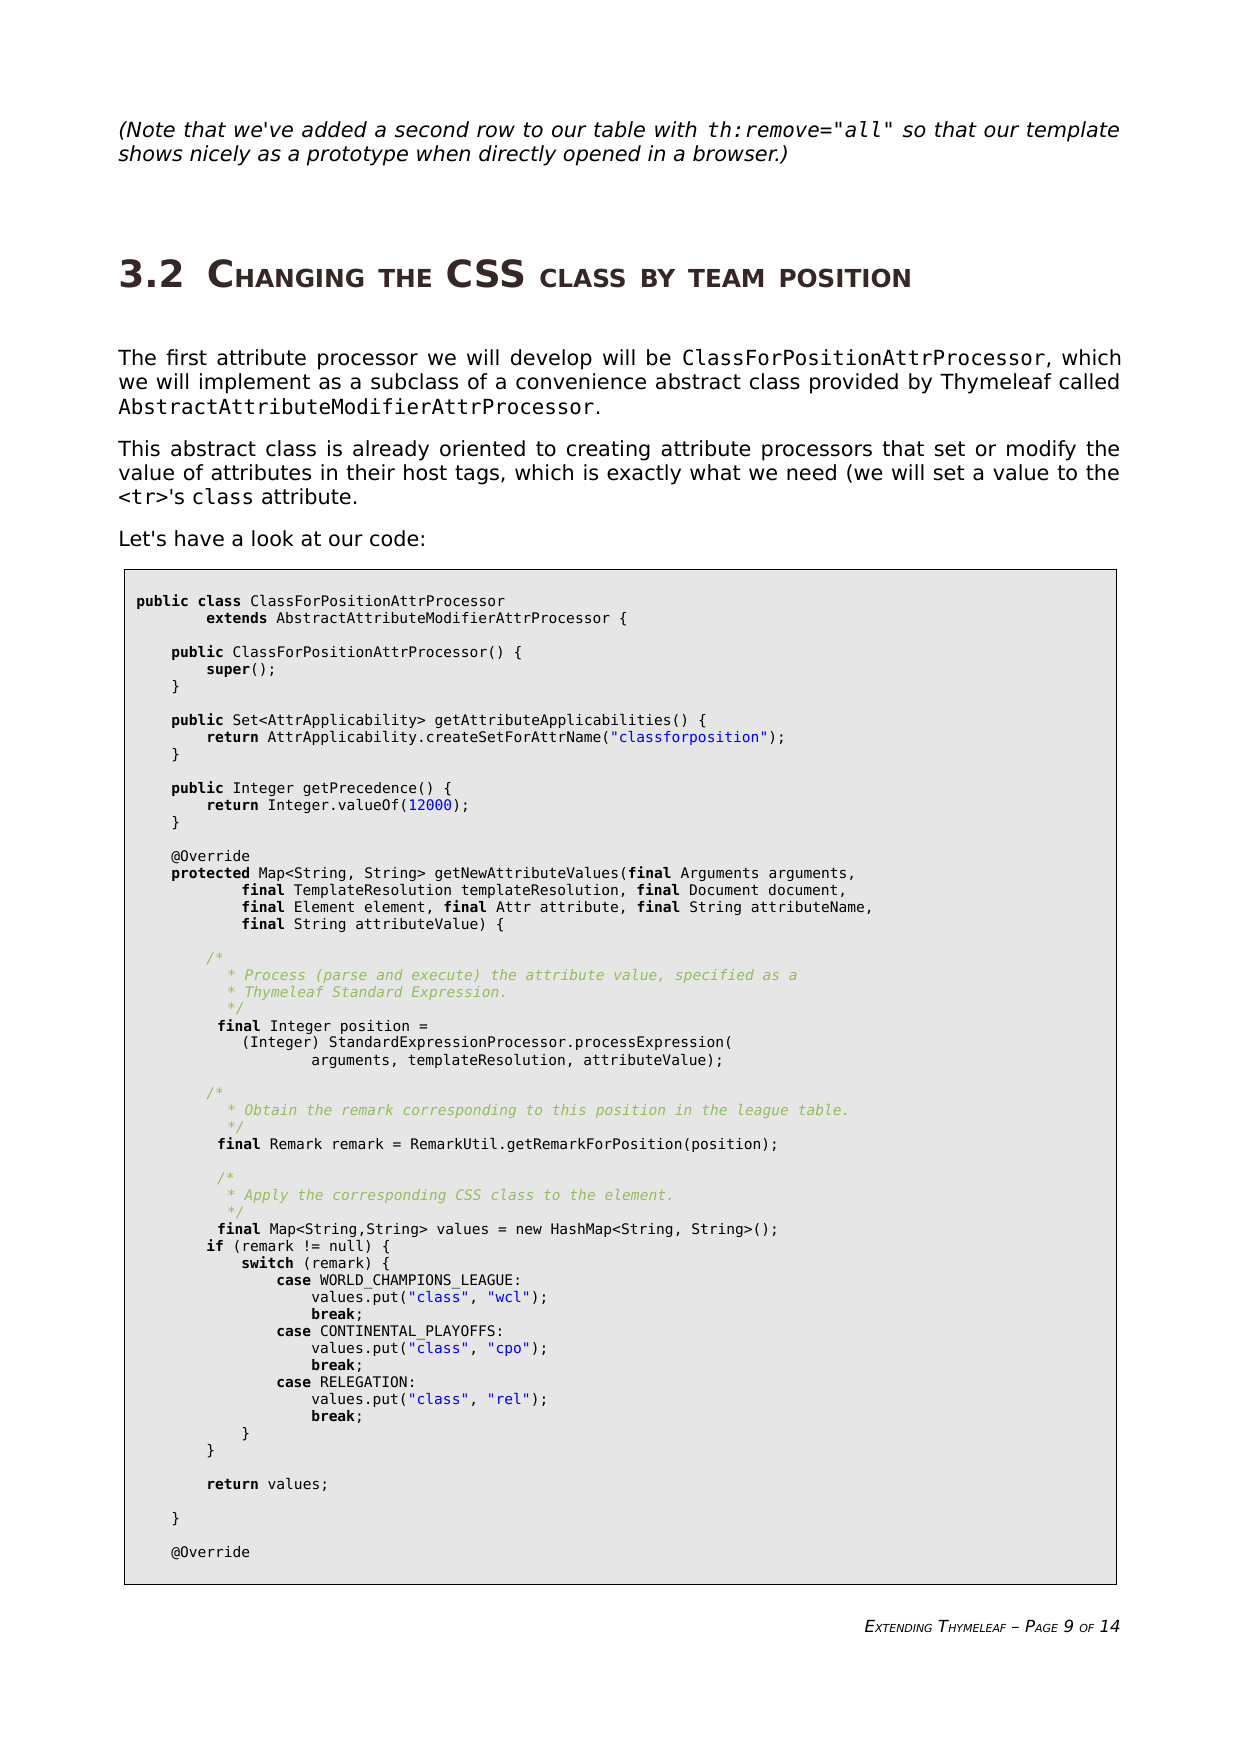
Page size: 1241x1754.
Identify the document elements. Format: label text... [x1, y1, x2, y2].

text public class ClassForPositionAttrProcessor extends AbstractAttributeModifierAttrProcessor { public ClassForPositionAttrProcessor() { super(); } public Set<AttrApplicability> getAttributeApplicabilities() { return AttrApplicability.createSetForAttrName("classforposition"); } public Integer getPrecedence() { return Integer.valueOf(12000); } @Override protected Map<String, String> getNewAttributeValues(final Arguments arguments, final TemplateResolution templateResolution, final Document document, final Element element, final Attr attribute, final String attributeName, final String attributeValue) { /* * Process (parse and execute) the attribute value, specified as a * Thymeleaf Standard Expression. */ final Integer position = (Integer) StandardExpressionProcessor.processExpression( arguments, templateResolution, attributeValue); /* * Obtain the remark corresponding to this position in the league table. */ final Remark remark = RemarkUtil.getRemarkForPosition(position); /* * Apply the corresponding CSS class to the element. */ final Map<String,String> values = new HashMap<String, String>(); if (remark != null) { switch (remark) { case WORLD_CHAMPIONS_LEAGUE: values.put("class", "wcl"); break; case CONTINENTAL_PLAYOFFS: values.put("class", "cpo"); break; case RELEGATION: values.put("class", "rel"); break; } } return values; } @Override [125, 570, 1116, 1584]
text (Note that we've added a second row to our table with th:remove="all" so that our template shows nicely as a prototype when directly opened in a browser.) [118, 118, 1122, 167]
subtitle Changing the CSS class by team position [118, 252, 1122, 296]
text Let's have a look at our code: [118, 527, 1122, 551]
text This abstract class is already oriented to creating attribute processors that set or modify the value of attributes in their host tags, which is exactly what we need (we will set a value to the <tr>'s class attribute. [118, 437, 1122, 509]
text The first attribute processor we will develop will be ClassForPositionAttrProcessor, which we will implement as a subclass of a convenience abstract class provided by Thymeleaf called AbstractAttributeModifierAttrProcessor. [118, 346, 1122, 419]
